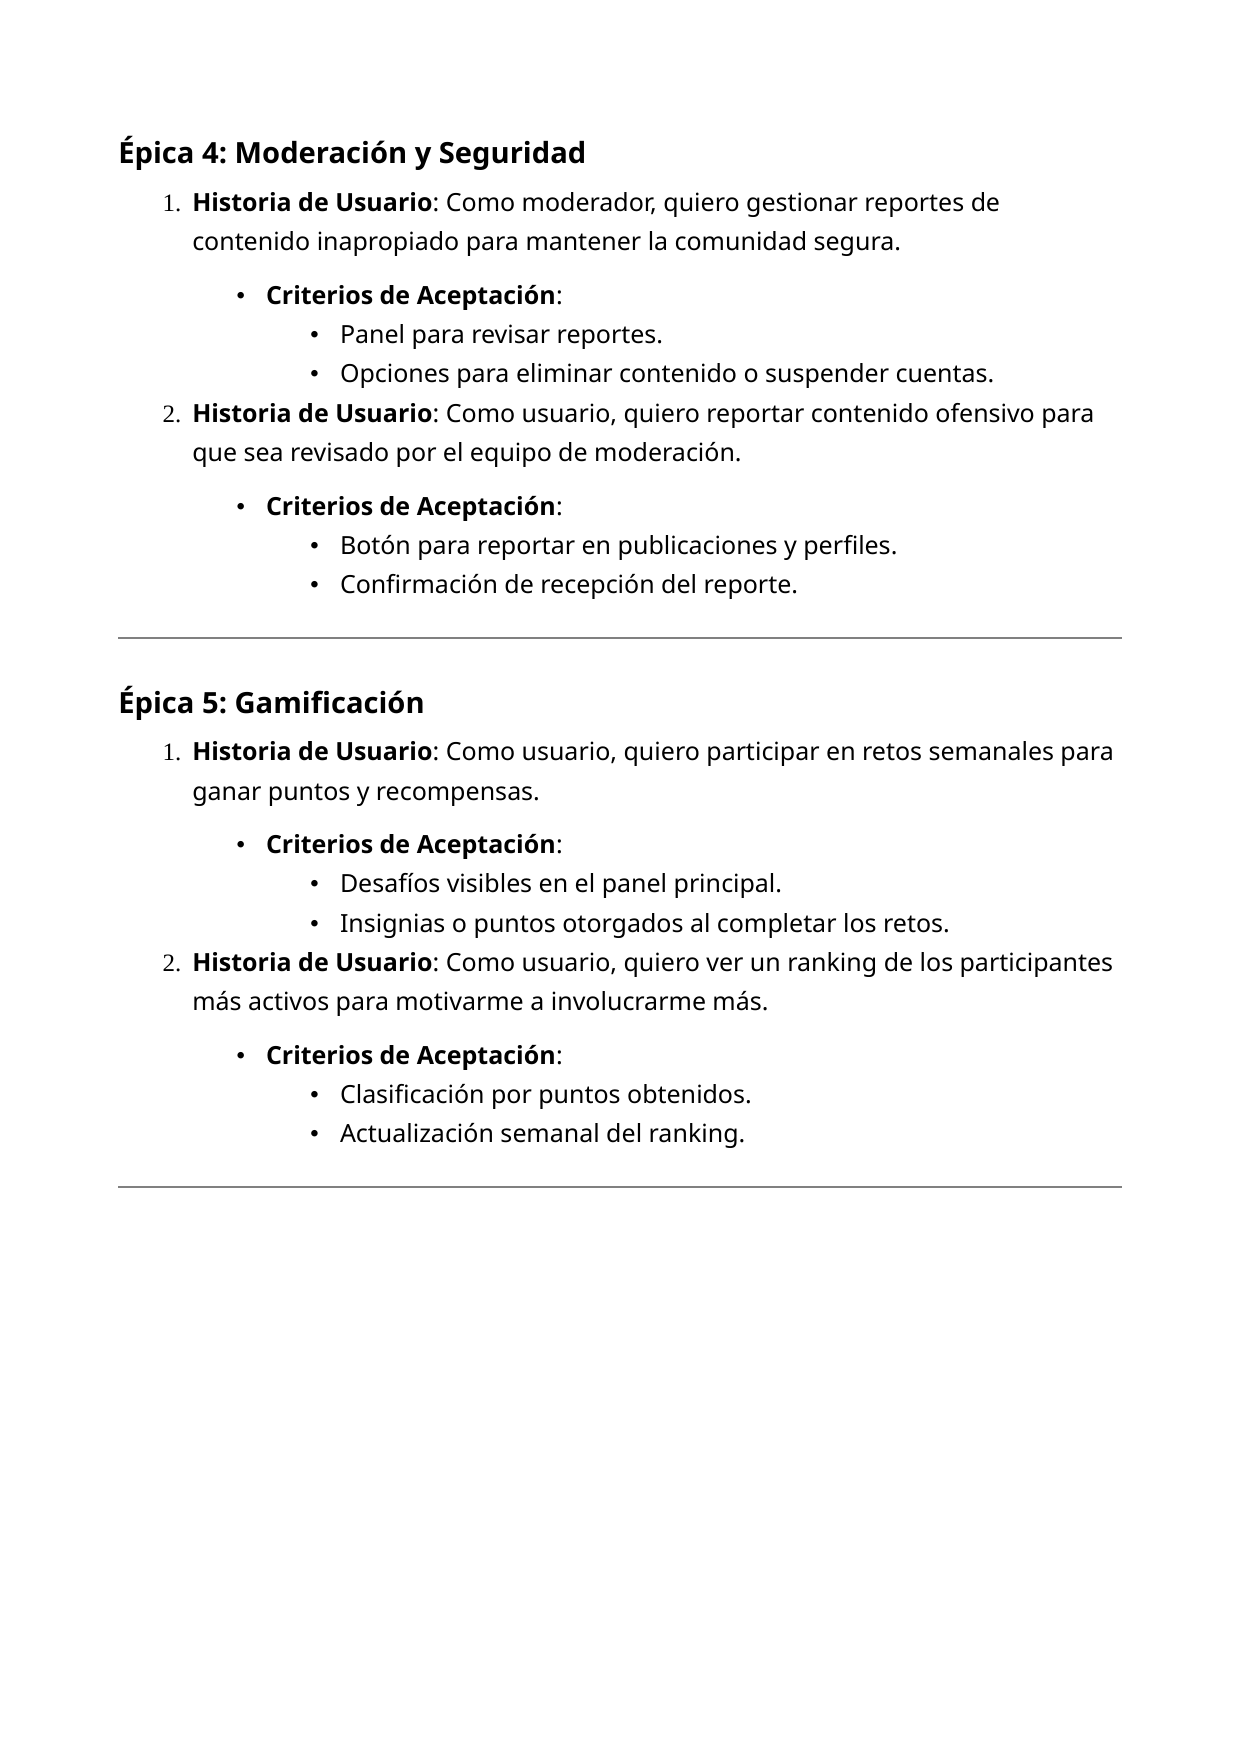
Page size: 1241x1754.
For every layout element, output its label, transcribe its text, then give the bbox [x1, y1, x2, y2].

subtitle Épica 4: Moderación y Seguridad [118, 133, 1122, 172]
list Insignias o puntos otorgados al completar los retos. [310, 905, 1122, 939]
list Criterios de Aceptación: [236, 827, 1122, 861]
list Historia de Usuario: Como moderador, quiero gestionar reportes de contenido inapropiado para mantener la comunidad segura. [162, 185, 1122, 258]
list Criterios de Aceptación: [236, 1037, 1122, 1071]
list Confirmación de recepción del reporte. [310, 567, 1122, 601]
list Clasificación por puntos obtenidos. [310, 1077, 1122, 1111]
subtitle Épica 5: Gamificación [118, 682, 1122, 722]
list Actualización semanal del ranking. [310, 1116, 1122, 1150]
list Criterios de Aceptación: [236, 488, 1122, 522]
list Desafíos visibles en el panel principal. [310, 866, 1122, 900]
list Historia de Usuario: Como usuario, quiero ver un ranking de los participantes más activos para motivarme a involucrarme más. [162, 944, 1122, 1018]
list Botón para reportar en publicaciones y perfiles. [310, 527, 1122, 561]
list Criterios de Aceptación: [236, 278, 1122, 312]
list Historia de Usuario: Como usuario, quiero participar en retos semanales para ganar puntos y recompensas. [162, 734, 1122, 807]
list Opciones para eliminar contenido o suspender cuentas. [310, 356, 1122, 390]
list Panel para revisar reportes. [310, 317, 1122, 351]
list Historia de Usuario: Como usuario, quiero reportar contenido ofensivo para que sea revisado por el equipo de moderación. [162, 395, 1122, 468]
